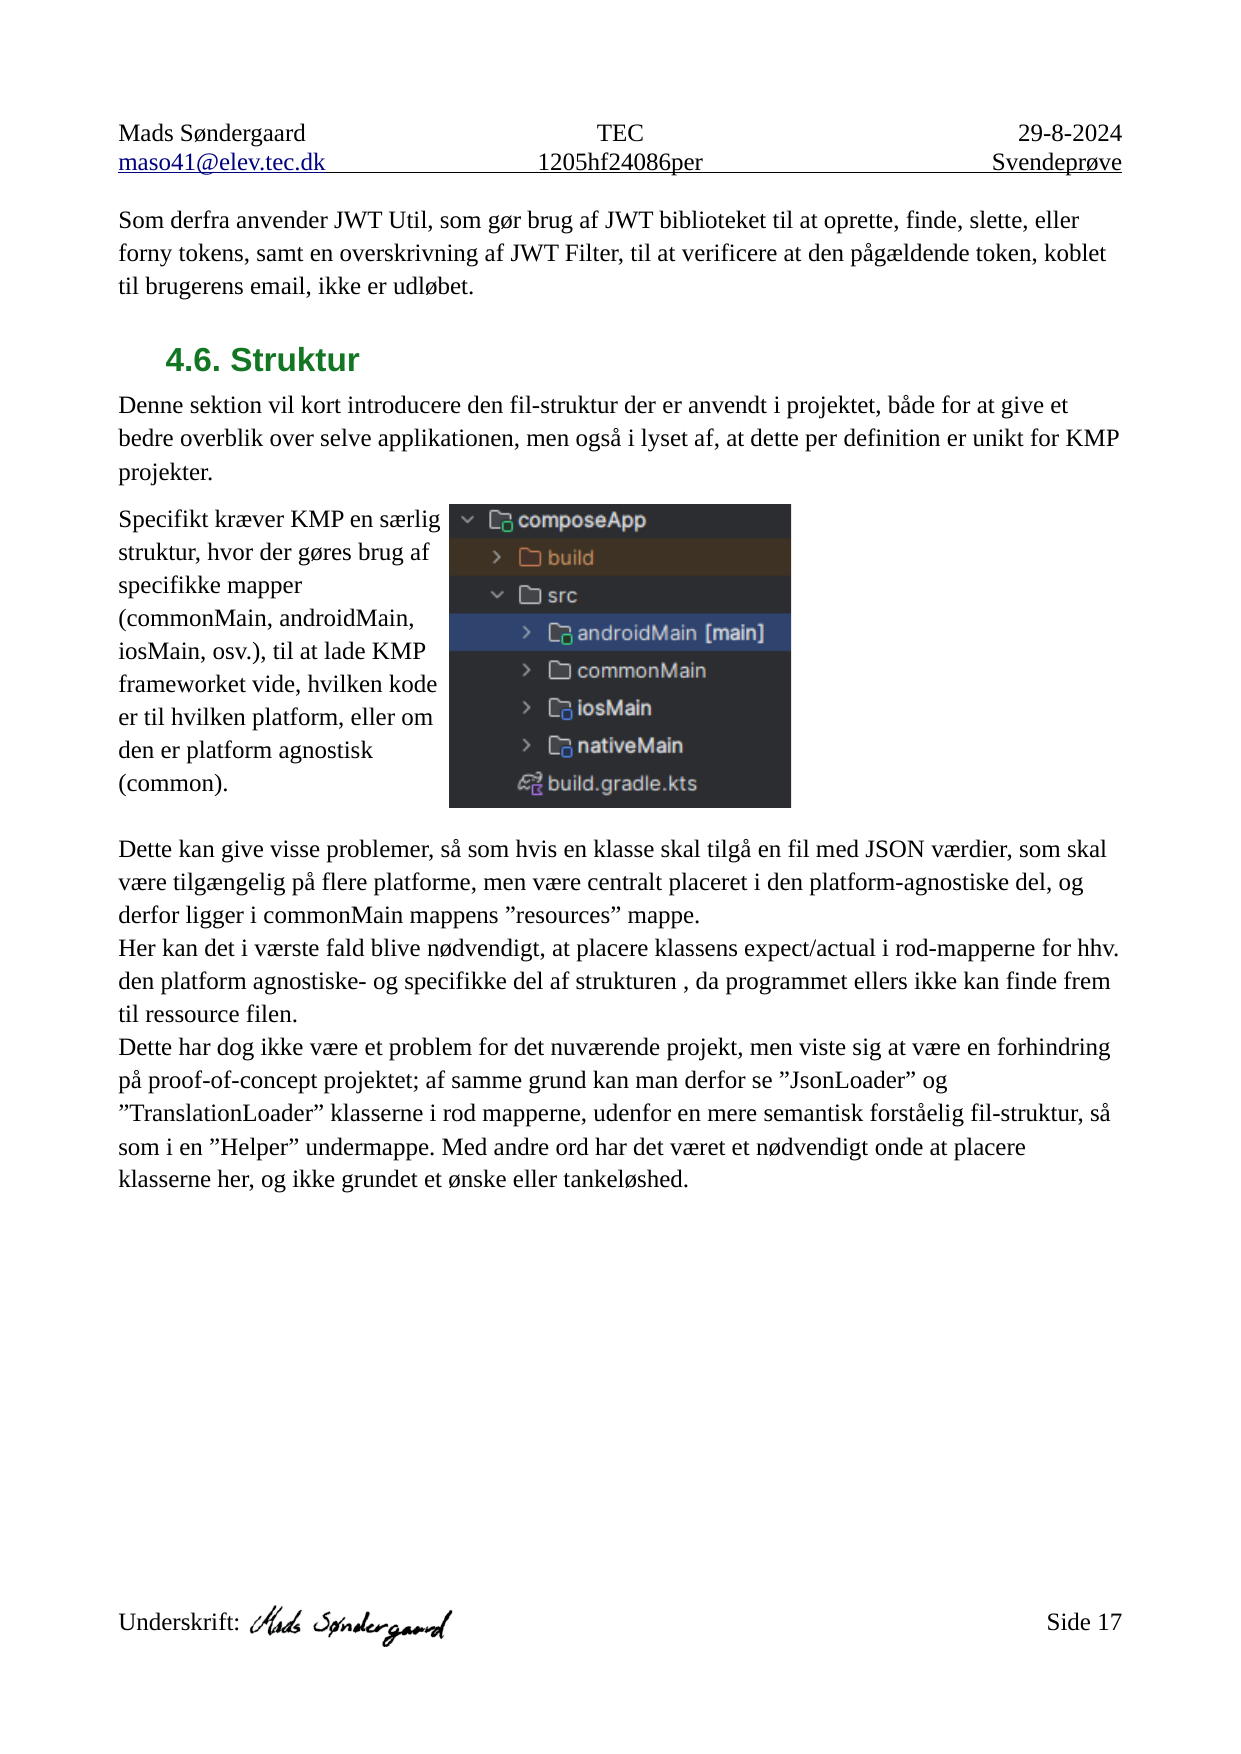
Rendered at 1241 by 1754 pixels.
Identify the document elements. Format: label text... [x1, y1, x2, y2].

picture [244, 1600, 458, 1647]
picture [449, 504, 792, 808]
text Som derfra anvender JWT Util, som gør brug af JWT biblioteket til at oprette, finde, slette, eller forny tokens, samt en overskrivning af JWT Filter, til at verificere at den pågældende token, koblet til brugerens email, ikke er udløbet. [118, 205, 1122, 300]
text Denne sektion vil kort introducere den fil-struktur der er anvendt i projektet, både for at give et bedre overblik over selve applikationen, men også i lyset af, at dette per definition er unikt for KMP projekter. [118, 391, 1122, 485]
subtitle 4.6. Struktur [118, 339, 1122, 378]
text Specifikt kræver KMP en særlig struktur, hvor der gøres brug af specifikke mapper (commonMain, androidMain, iosMain, osv.), til at lade KMP frameworket vide, hvilken kode er til hvilken platform, eller om den er platform agnostisk (common). Dette kan give visse problemer, så som hvis en klasse skal tilgå en fil med JSON værdier, som skal være tilgængelig på flere platforme, men være centralt placeret i den platform-agnostiske del, og derfor ligger i commonMain mappens ”resources” mappe. Her kan det i værste fald blive nødvendigt, at placere klassens expect/actual i rod-mapperne for hhv. den platform agnostiske- og specifikke del af strukturen , da programmet ellers ikke kan finde frem til ressource filen. Dette har dog ikke være et problem for det nuværende projekt, men viste sig at være en forhindring på proof-of-concept projektet; af samme grund kan man derfor se ”JsonLoader” og ”TranslationLoader” klasserne i rod mapperne, udenfor en mere semantisk forståelig fil-struktur, så som i en ”Helper” undermappe. Med andre ord har det været et nødvendigt onde at placere klasserne her, og ikke grundet et ønske eller tankeløshed. [118, 504, 1122, 1193]
